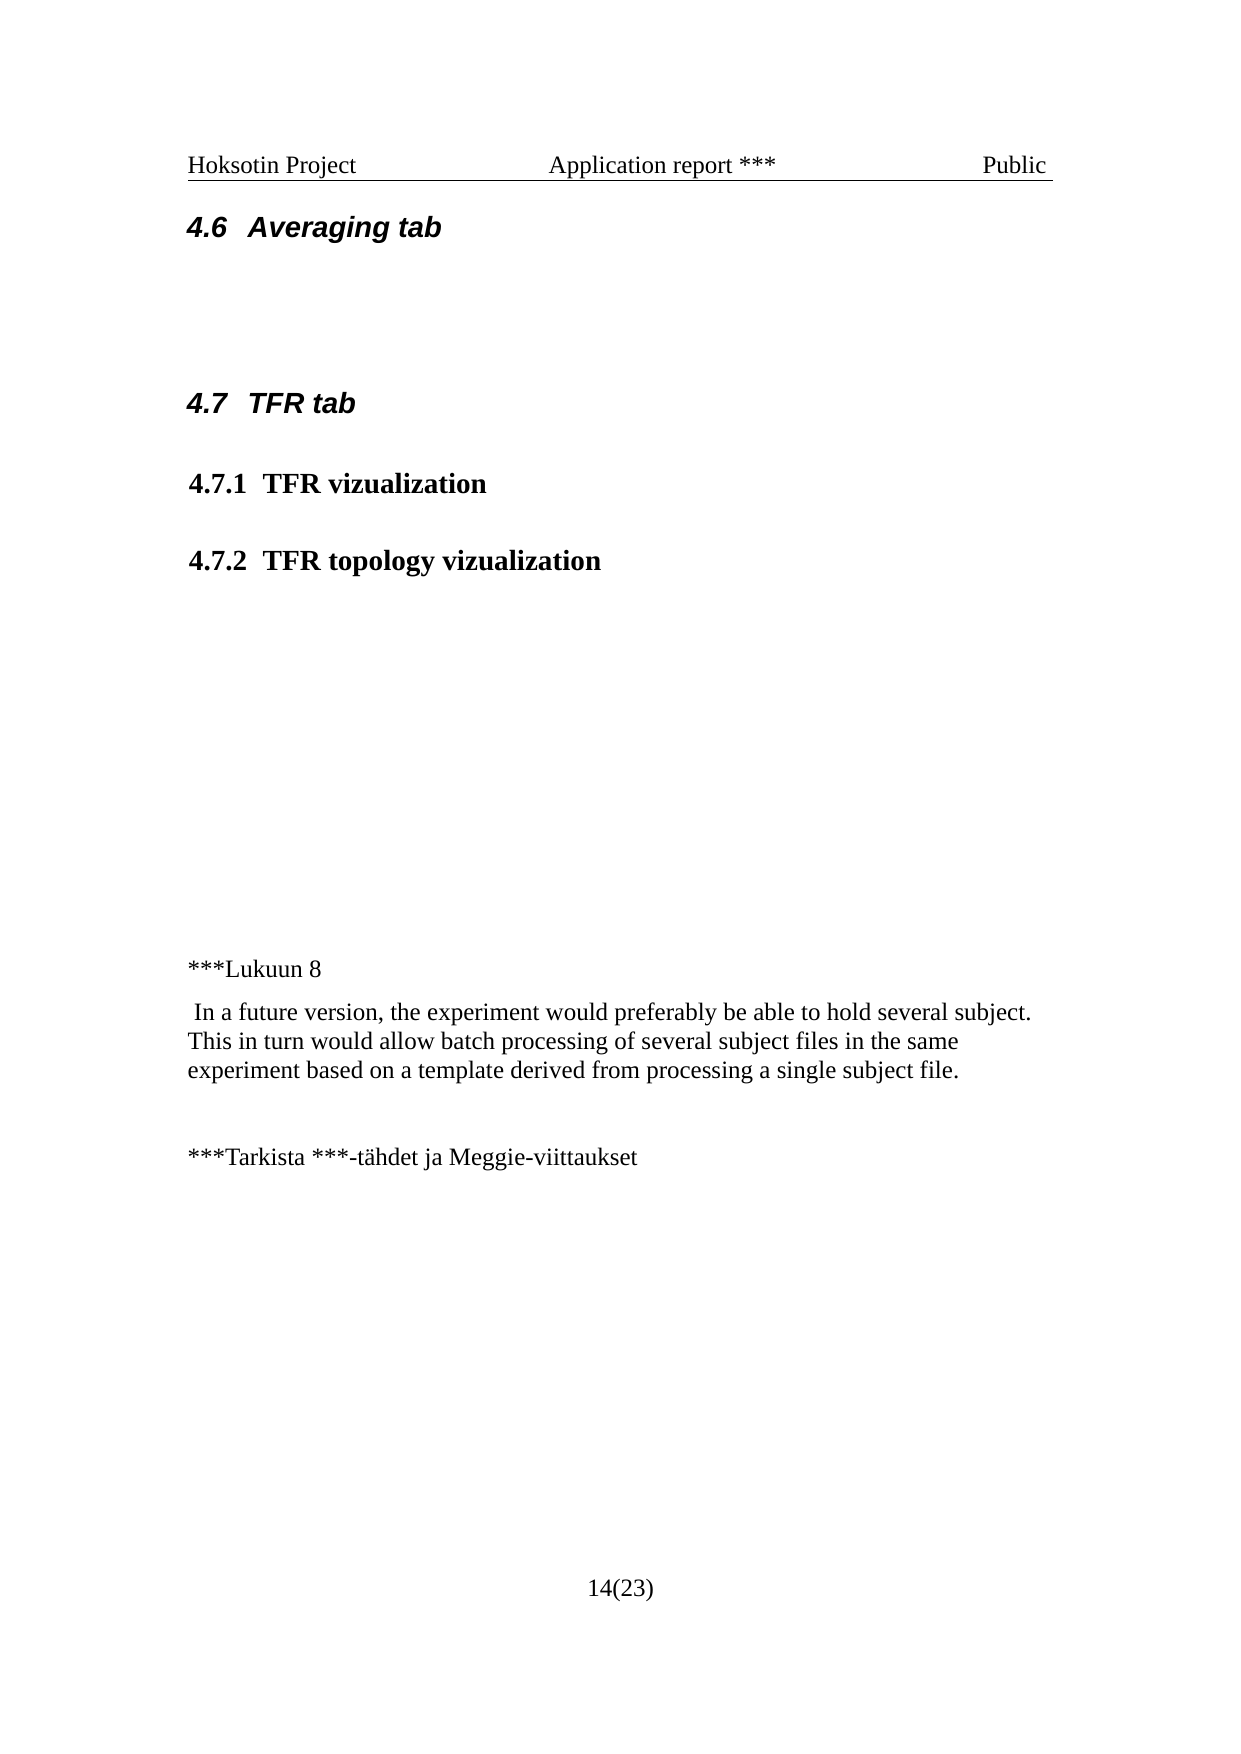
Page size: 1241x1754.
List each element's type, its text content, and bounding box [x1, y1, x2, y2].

subtitle TFR topology vizualization [181, 543, 1053, 577]
text ***Tarkista ***-tähdet ja Meggie-viittaukset [187, 1142, 1053, 1171]
text In a future version, the experiment would preferably be able to hold several subject. This in turn would allow batch processing of several subject files in the same experiment based on a template derived from processing a single subject file. [187, 997, 1053, 1084]
subtitle TFR tab [178, 386, 1053, 420]
subtitle Averaging tab [178, 210, 1053, 243]
text ***Lukuun 8 [187, 954, 1053, 982]
subtitle TFR vizualization [181, 466, 1053, 500]
